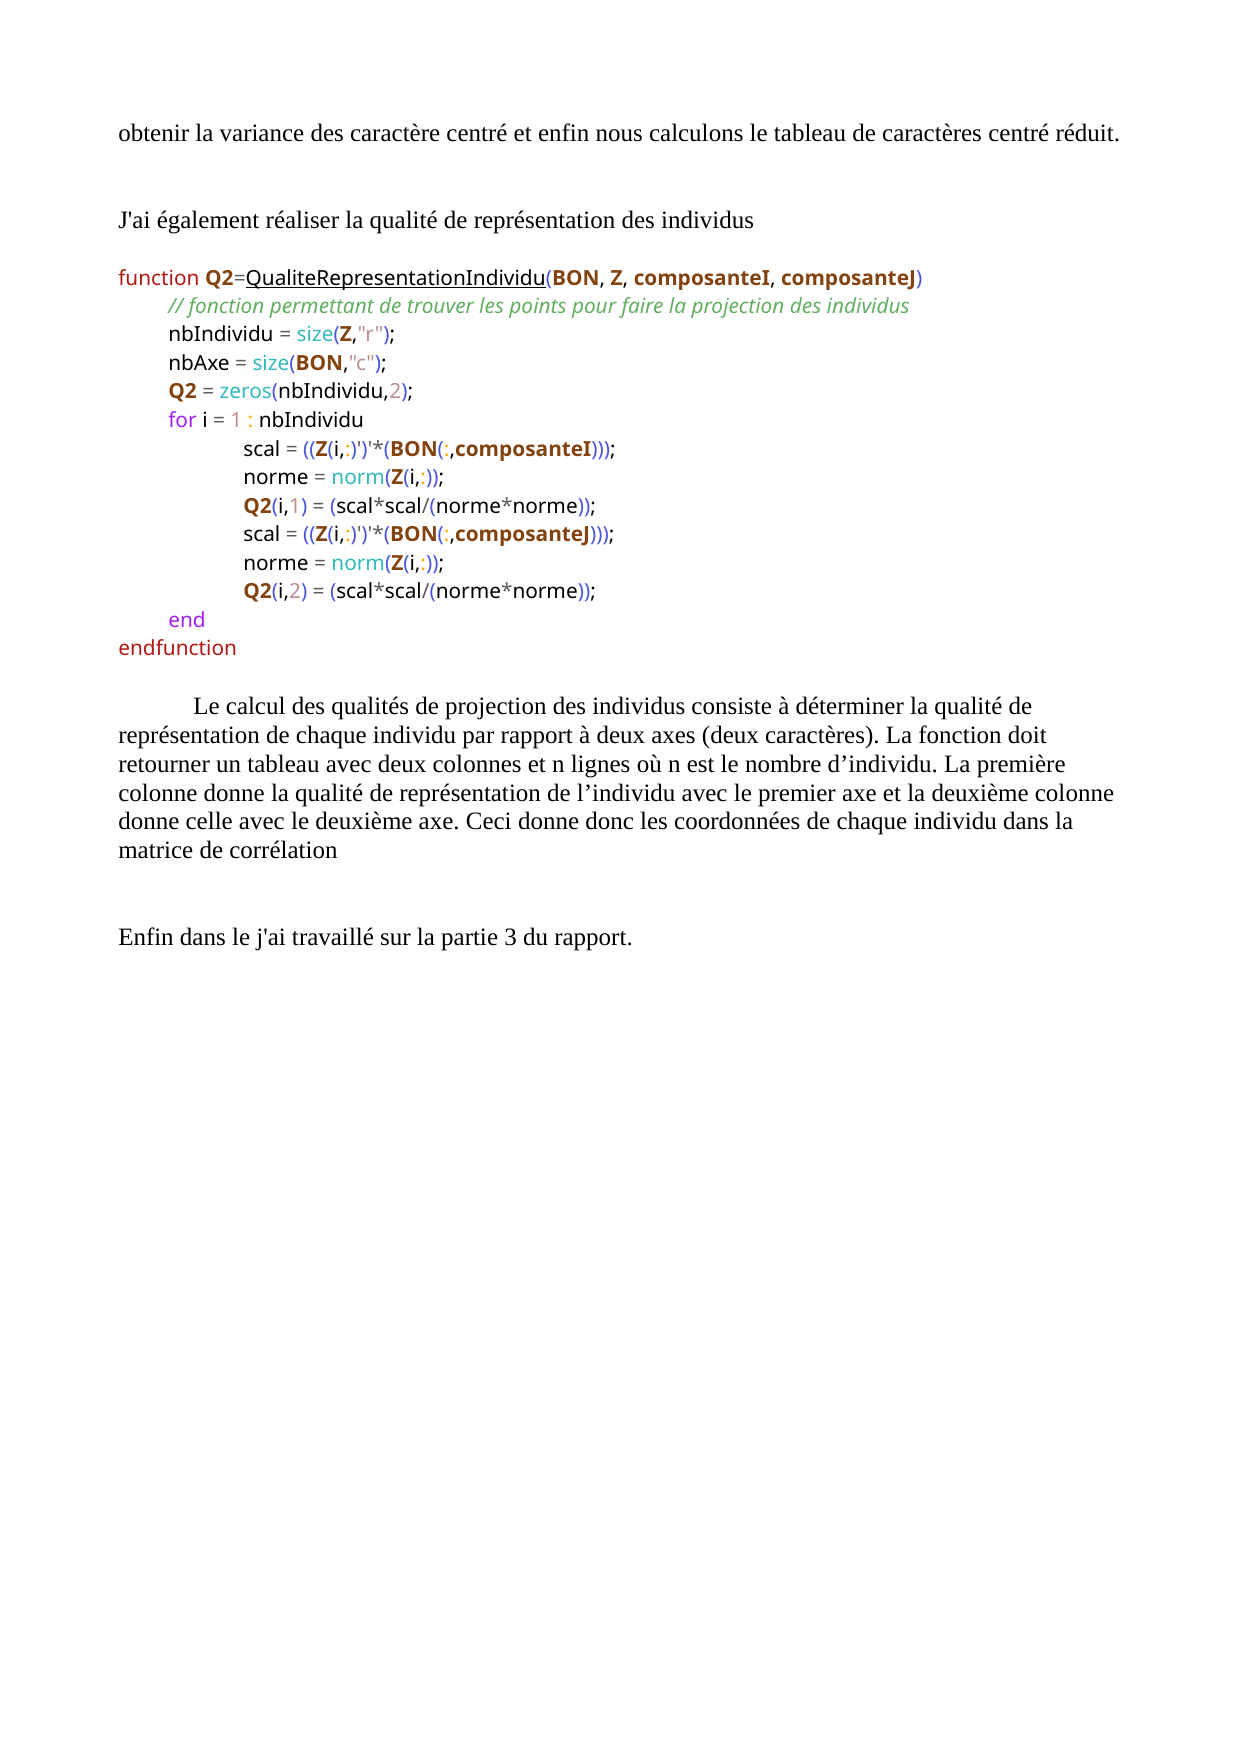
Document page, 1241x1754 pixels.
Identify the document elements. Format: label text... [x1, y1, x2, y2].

text scal = ((Z(i,:)')'*(BON(:,composanteI))); [118, 434, 1122, 462]
text J'ai également réaliser la qualité de représentation des individus [118, 205, 1122, 234]
text norme = norm(Z(i,:)); [118, 462, 1122, 491]
text Q2 = zeros(nbIndividu,2); [118, 377, 1122, 405]
text function Q2=QualiteRepresentationIndividu(BON, Z, composanteI, composanteJ) [118, 263, 1122, 291]
text endfunction [118, 633, 1122, 662]
text for i = 1 : nbIndividu [118, 405, 1122, 434]
text end [118, 605, 1122, 633]
text Q2(i,1) = (scal*scal/(norme*norme)); [118, 491, 1122, 519]
text obtenir la variance des caractère centré et enfin nous calculons le tableau de caractères centré réduit. [118, 118, 1122, 147]
text norme = norm(Z(i,:)); [118, 548, 1122, 576]
text nbIndividu = size(Z,"r"); [118, 319, 1122, 348]
text nbAxe = size(BON,"c"); [118, 348, 1122, 377]
text Q2(i,2) = (scal*scal/(norme*norme)); [118, 576, 1122, 605]
text scal = ((Z(i,:)')'*(BON(:,composanteJ))); [118, 519, 1122, 548]
text // fonction permettant de trouver les points pour faire la projection des individus [118, 291, 1122, 319]
text Le calcul des qualités de projection des individus consiste à déterminer la qualité de représentation de chaque individu par rapport à deux axes (deux caractères). La fonction doit retourner un tableau avec deux colonnes et n lignes où n est le nombre d’individu. La première colonne donne la qualité de représentation de l’individu avec le premier axe et la deuxième colonne donne celle avec le deuxième axe. Ceci donne donc les coordonnées de chaque individu dans la matrice de corrélation [118, 691, 1122, 864]
text Enfin dans le j'ai travaillé sur la partie 3 du rapport. [118, 922, 1122, 951]
